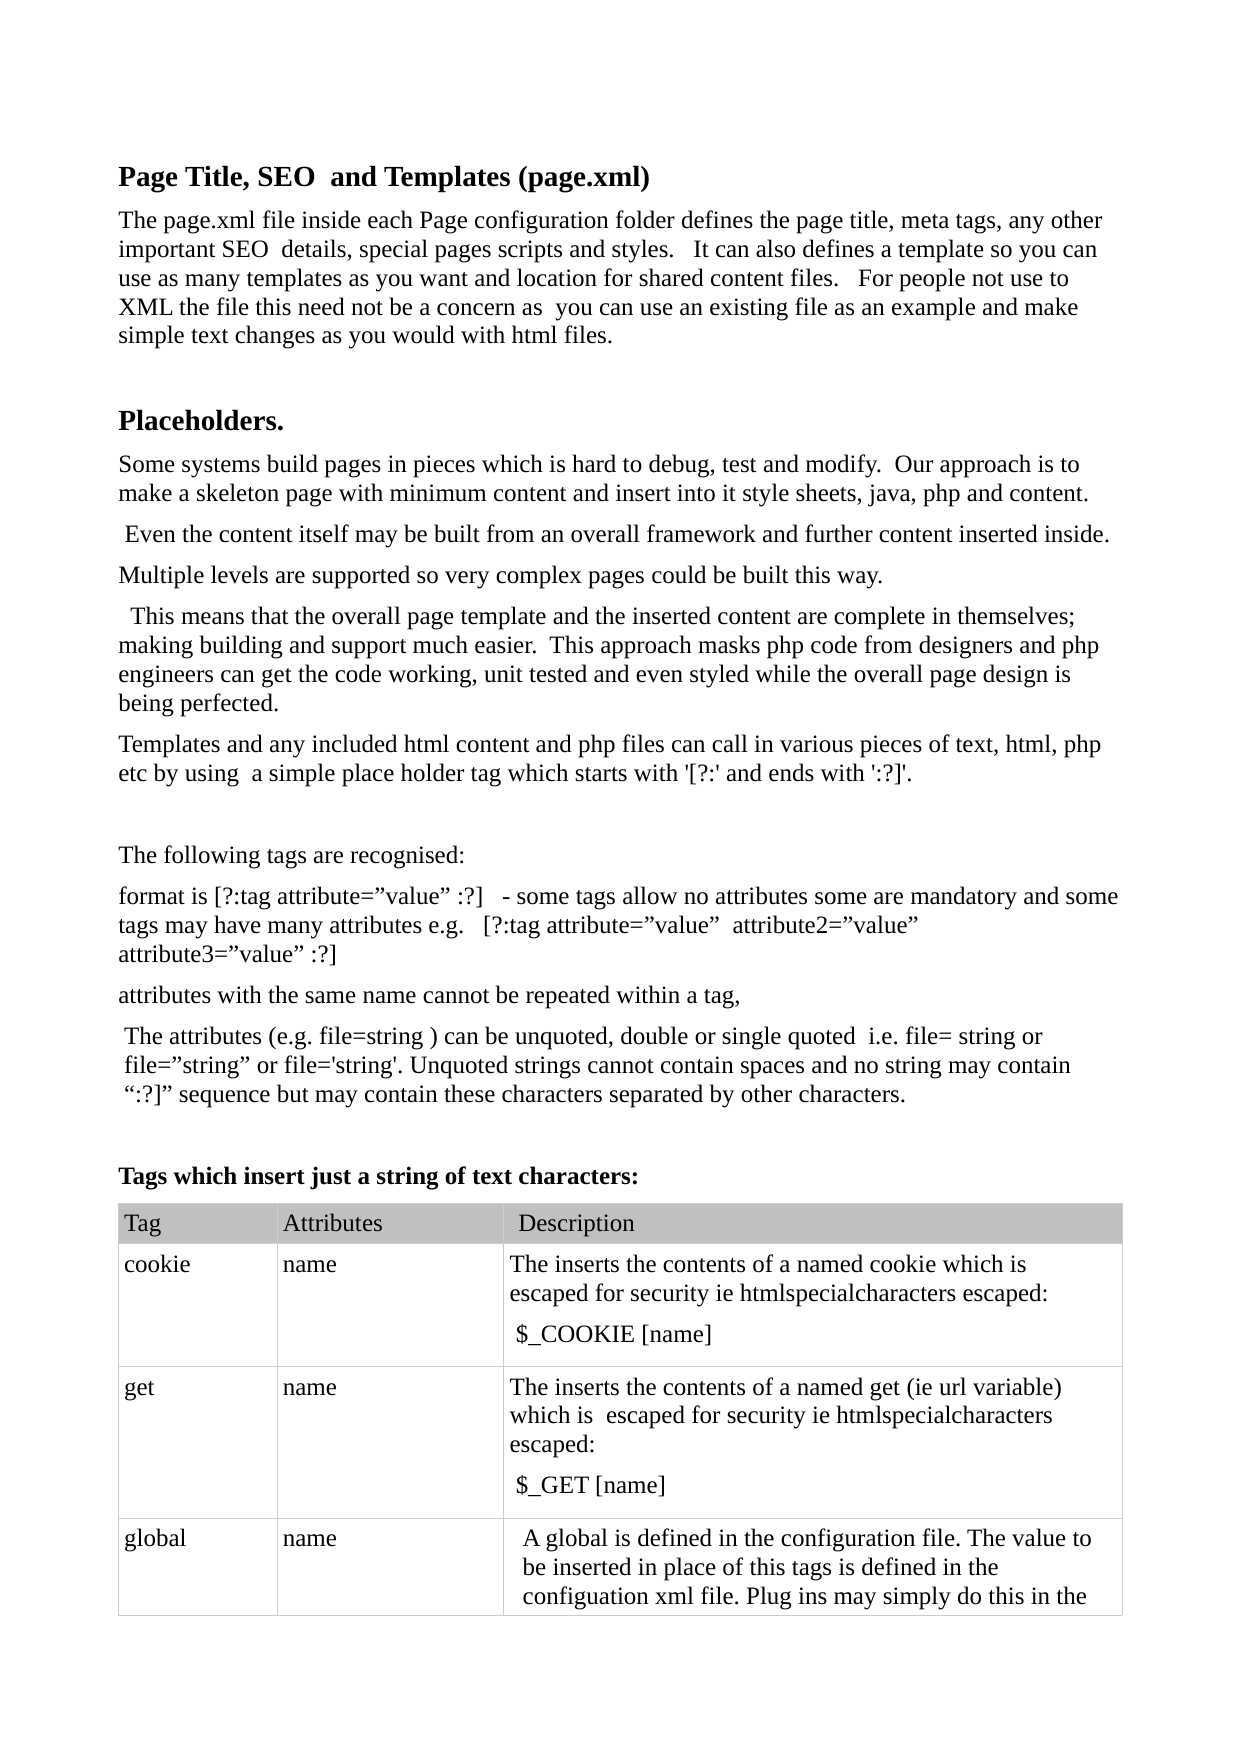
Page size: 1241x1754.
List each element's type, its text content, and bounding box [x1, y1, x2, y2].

text Multiple levels are supported so very complex pages could be built this way. [118, 560, 1122, 589]
table_cell The inserts the contents of a named cookie which is escaped for security ie htmlspecialcharacters escaped: $_COOKIE [name] [504, 1244, 1122, 1366]
text attributes with the same name cannot be repeated within a tag, [118, 980, 1122, 1009]
table_header Attributes [278, 1204, 503, 1243]
table_header Description [504, 1204, 1122, 1243]
text Some systems build pages in pieces which is hard to debug, test and modify. Our approach is to make a skeleton page with minimum content and insert into it style sheets, java, php and content. [118, 449, 1122, 506]
table_cell The inserts the contents of a named get (ie url variable) which is escaped for security ie htmlspecialcharacters escaped: $_GET [name] [504, 1367, 1122, 1517]
text format is [?:tag attribute=”value” :?] - some tags allow no attributes some are mandatory and some tags may have many attributes e.g. [?:tag attribute=”value” attribute2=”value” attribute3=”value” :?] [118, 881, 1122, 968]
text Templates and any included html content and php files can call in various pieces of text, html, php etc by using a simple place holder tag which starts with '[?:' and ends with ':?]'. [118, 729, 1122, 786]
text Placeholders. [118, 403, 1122, 436]
table_cell cookie [119, 1244, 277, 1366]
text Tags which insert just a string of text characters: [118, 1161, 1122, 1190]
table_cell global [119, 1519, 277, 1615]
table_cell name [278, 1244, 503, 1366]
table_cell get [119, 1367, 277, 1517]
table_header Tag [119, 1204, 277, 1243]
text The following tags are recognised: [118, 840, 1122, 869]
text This means that the overall page template and the inserted content are complete in themselves; making building and support much easier. This approach masks php code from designers and php engineers can get the code working, unit tested and even styled while the overall page design is being perfected. [118, 601, 1122, 716]
text The page.xml file inside each Page configuration folder defines the page title, meta tags, any other important SEO details, special pages scripts and styles. It can also defines a template so you can use as many templates as you want and location for shared content files. For people not use to XML the file this need not be a concern as you can use an existing file as an example and make simple text changes as you would with html files. [118, 205, 1122, 349]
text Page Title, SEO and Templates (page.xml) [118, 159, 1122, 193]
table_cell name [278, 1519, 503, 1615]
table_cell name [278, 1367, 503, 1517]
table_cell A global is defined in the configuration file. The value to be inserted in place of this tags is defined in the configuation xml file. Plug ins may simply do this in the [504, 1519, 1122, 1615]
text The attributes (e.g. file=string ) can be unquoted, double or single quoted i.e. file= string or file=”string” or file='string'. Unquoted strings cannot contain spaces and no string may contain “:?]” sequence but may contain these characters separated by other characters. [124, 1021, 1122, 1108]
text Even the content itself may be built from an overall framework and further content inserted inside. [118, 519, 1122, 548]
